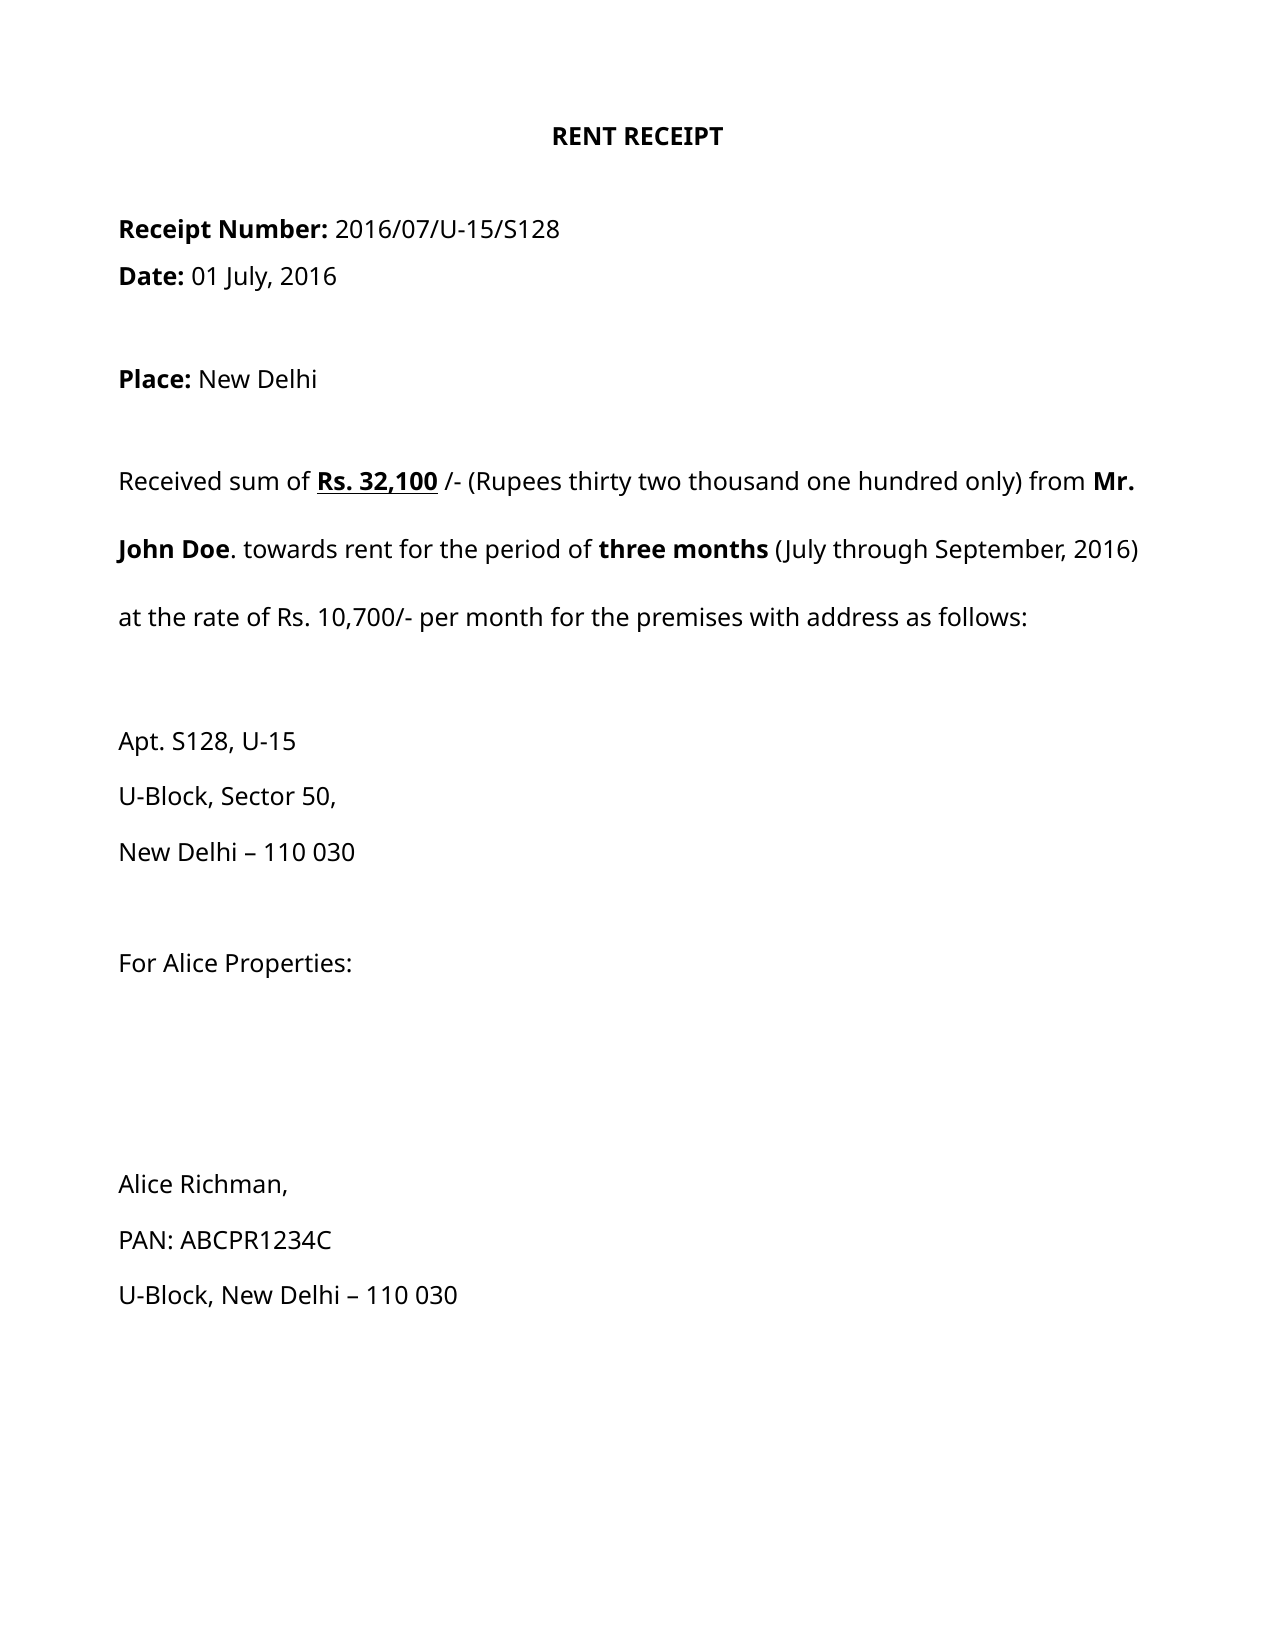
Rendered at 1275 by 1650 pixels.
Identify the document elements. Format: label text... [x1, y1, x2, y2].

text PAN: ABCPR1234C [118, 1222, 1157, 1256]
text Apt. S128, U-15 [118, 724, 1157, 758]
text Alice Richman, [118, 1167, 1157, 1201]
text Place: New Delhi [118, 361, 1157, 396]
text For Alice Properties: [118, 945, 1157, 979]
text Date: 01 July, 2016 [118, 259, 1157, 293]
text RENT RECEIPT [118, 118, 1157, 152]
text New Delhi – 110 030 [118, 834, 1157, 868]
text U-Block, Sector 50, [118, 779, 1157, 813]
text U-Block, New Delhi – 110 030 [118, 1278, 1157, 1312]
text Received sum of Rs. 32,100 /- (Rupees thirty two thousand one hundred only) from Mr. John Doe. towards rent for the period of three months (July through September, 2016) at the rate of Rs. 10,700/- per month for the premises with address as follows: [118, 464, 1157, 634]
text Receipt Number: 2016/07/U-15/S128 [118, 212, 1157, 246]
